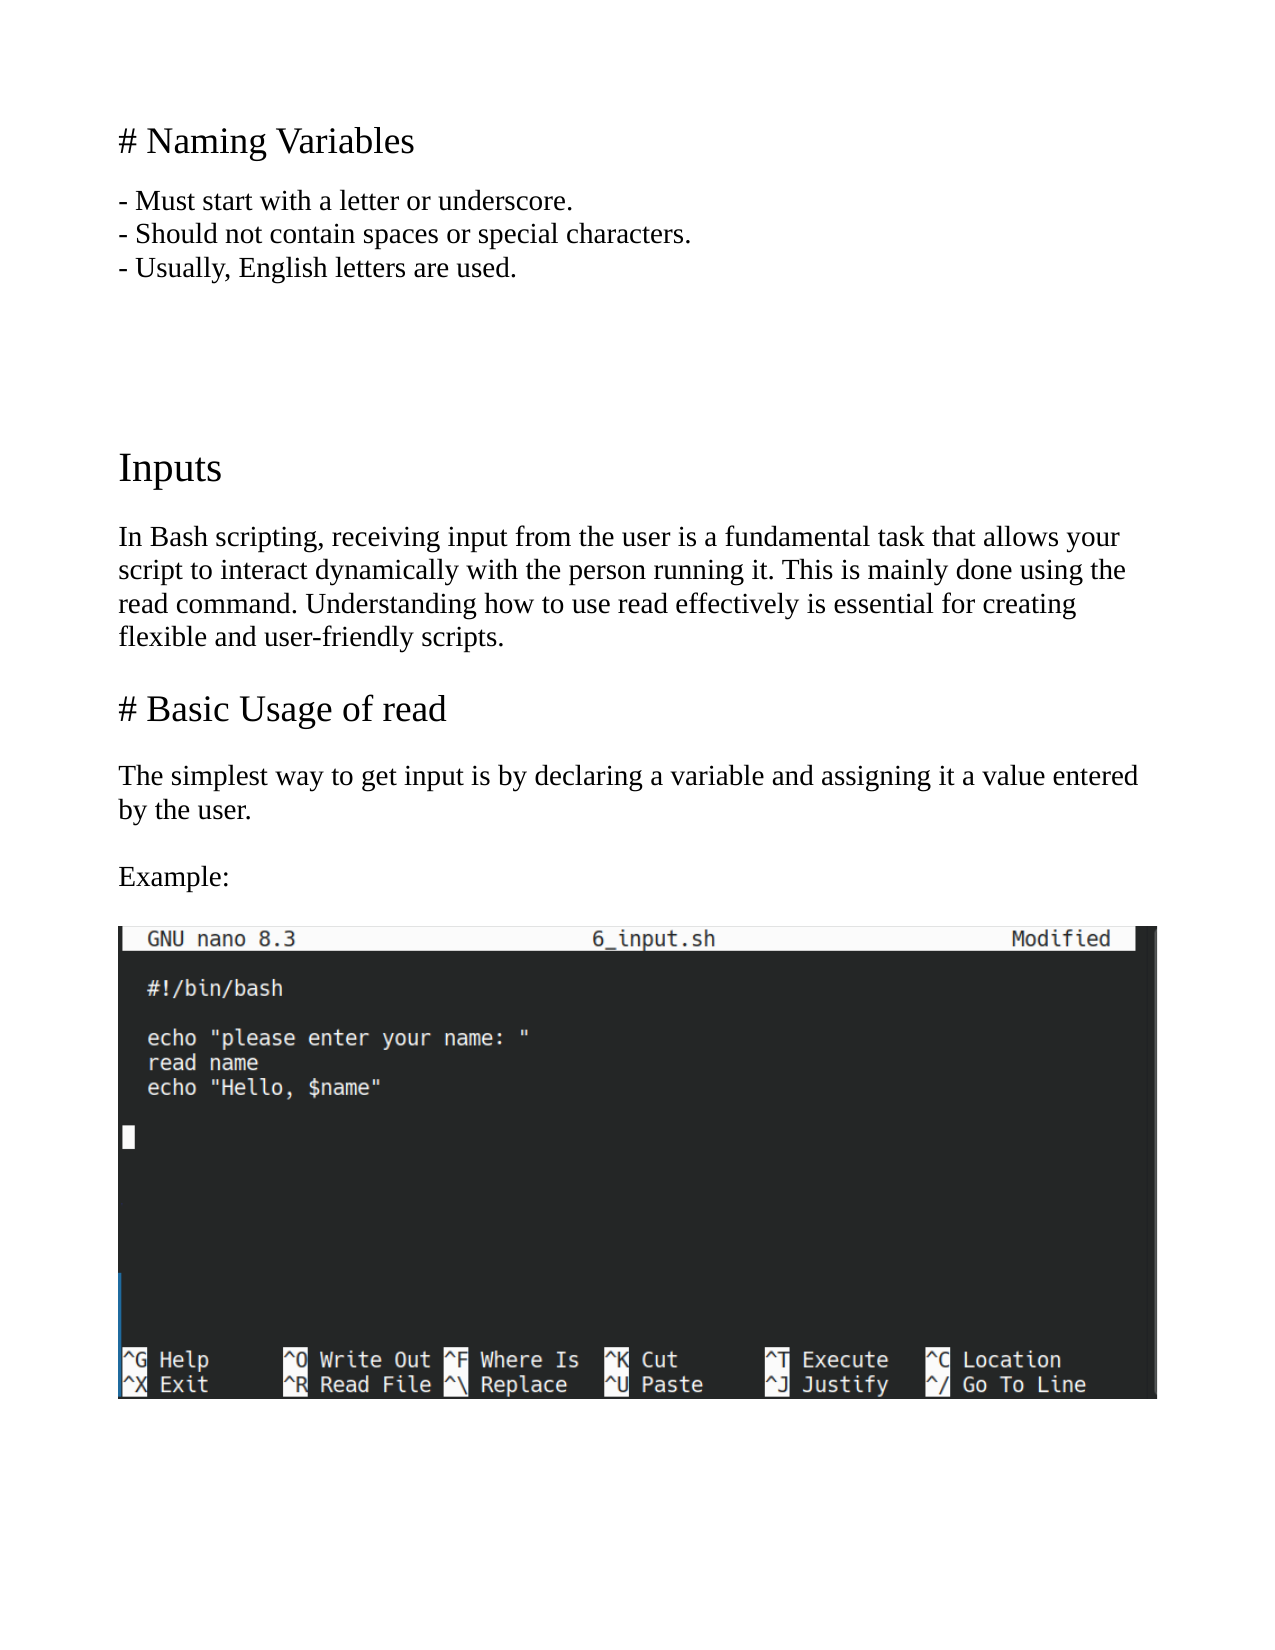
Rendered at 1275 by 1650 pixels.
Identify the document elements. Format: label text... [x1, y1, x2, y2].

text - Should not contain spaces or special characters. [118, 216, 1157, 250]
text Inputs [118, 442, 1157, 490]
text # Naming Variables [118, 118, 1157, 161]
text In Bash scripting, receiving input from the user is a fundamental task that allows your script to interact dynamically with the person running it. This is mainly done using the read command. Understanding how to use read effectively is essential for creating flexible and user-friendly scripts. [118, 519, 1157, 653]
text The simplest way to get input is by declaring a variable and assigning it a value entered by the user. [118, 758, 1157, 825]
text # Basic Usage of read [118, 686, 1157, 729]
text Example: [118, 859, 1157, 892]
picture [118, 926, 1158, 1399]
text - Must start with a letter or underscore. [118, 183, 1157, 216]
text - Usually, English letters are used. [118, 250, 1157, 283]
